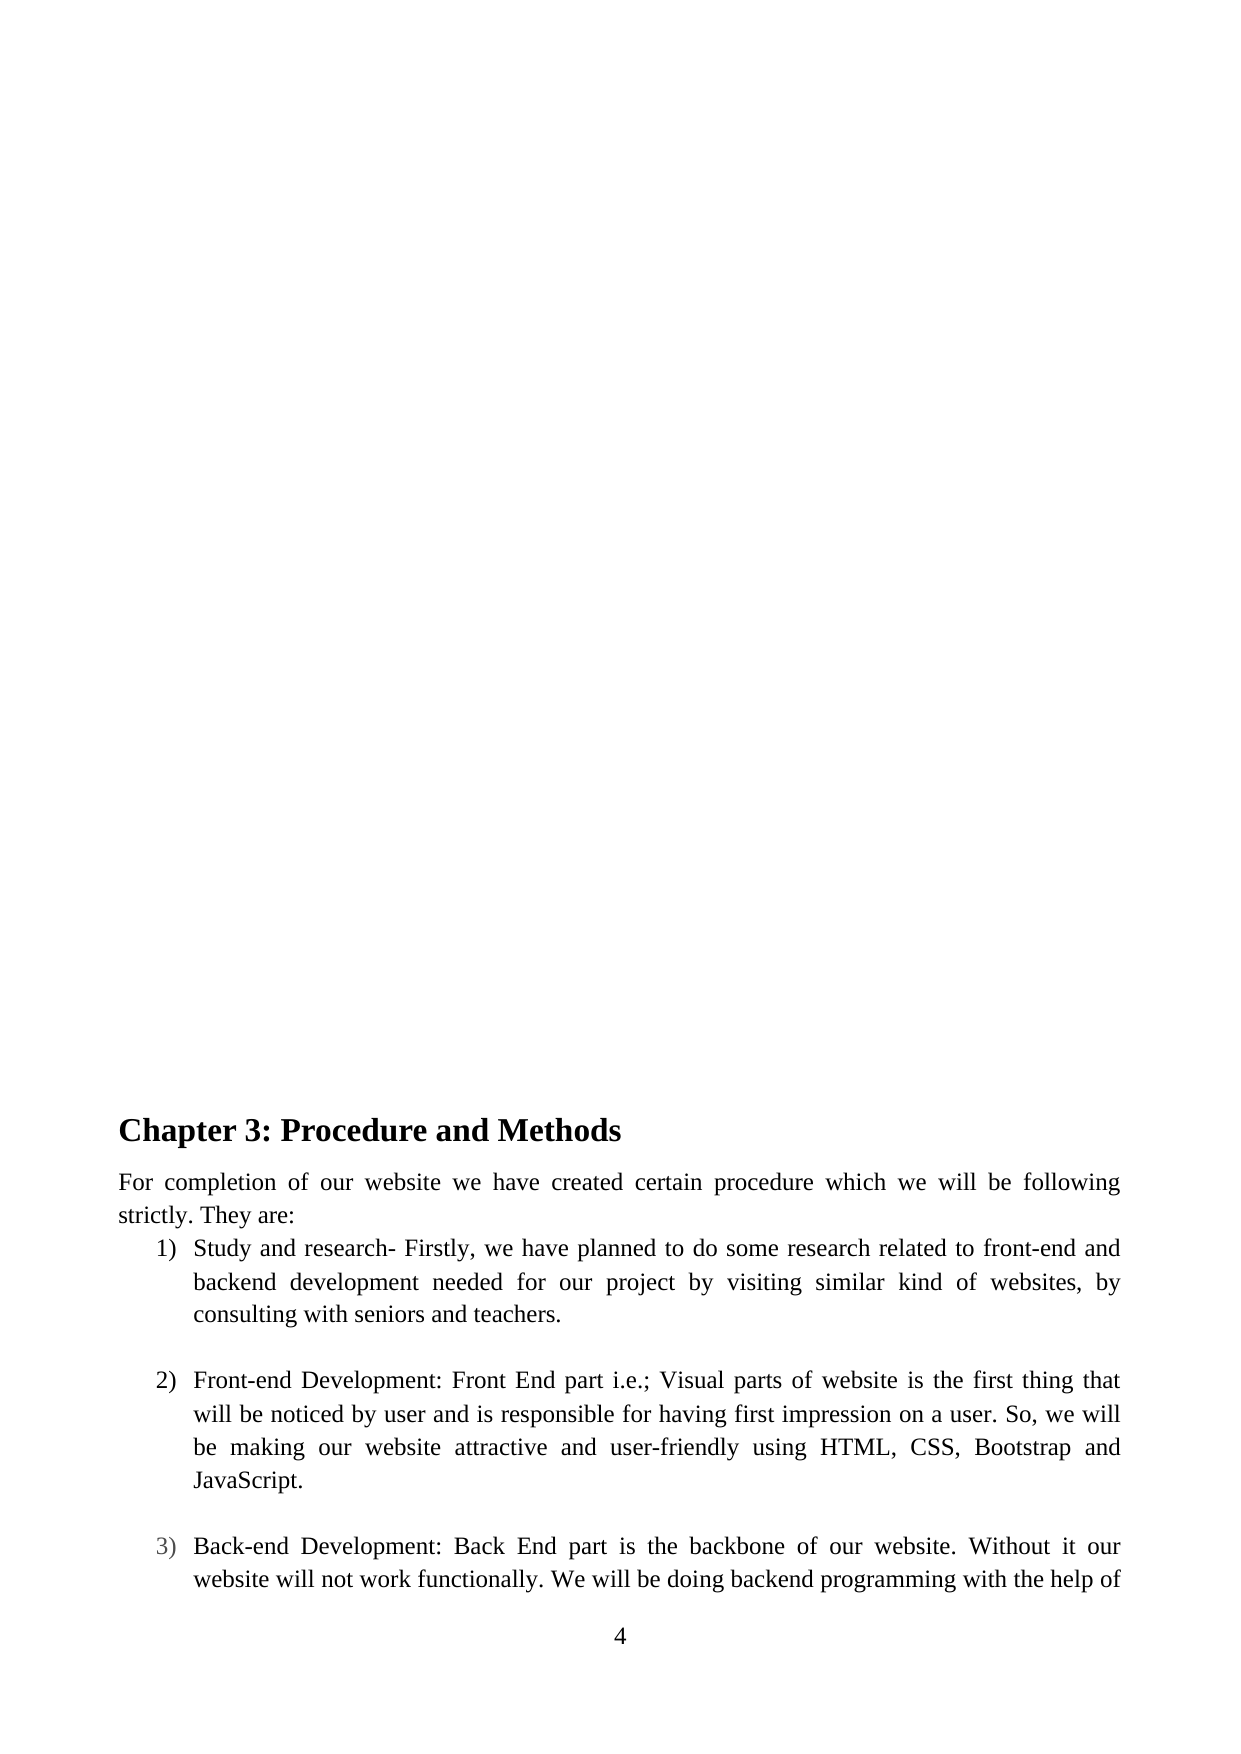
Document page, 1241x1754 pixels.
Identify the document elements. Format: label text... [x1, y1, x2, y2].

list Front-end Development: Front End part i.e.; Visual parts of website is the first thing that will be noticed by user and is responsible for having first impression on a user. So, we will be making our website attractive and user-friendly using HTML, CSS, Bootstrap and JavaScript. [156, 1366, 1122, 1493]
text For completion of our website we have created certain procedure which we will be following strictly. They are: [118, 1167, 1122, 1229]
text Chapter 3: Procedure and Methods [118, 1110, 1122, 1148]
list Back-end Development: Back End part is the backbone of our website. Without it our website will not work functionally. We will be doing backend programming with the help of [156, 1531, 1122, 1592]
list Study and research- Firstly, we have planned to do some research related to front-end and backend development needed for our project by visiting similar kind of websites, by consulting with seniors and teachers. [156, 1233, 1122, 1328]
